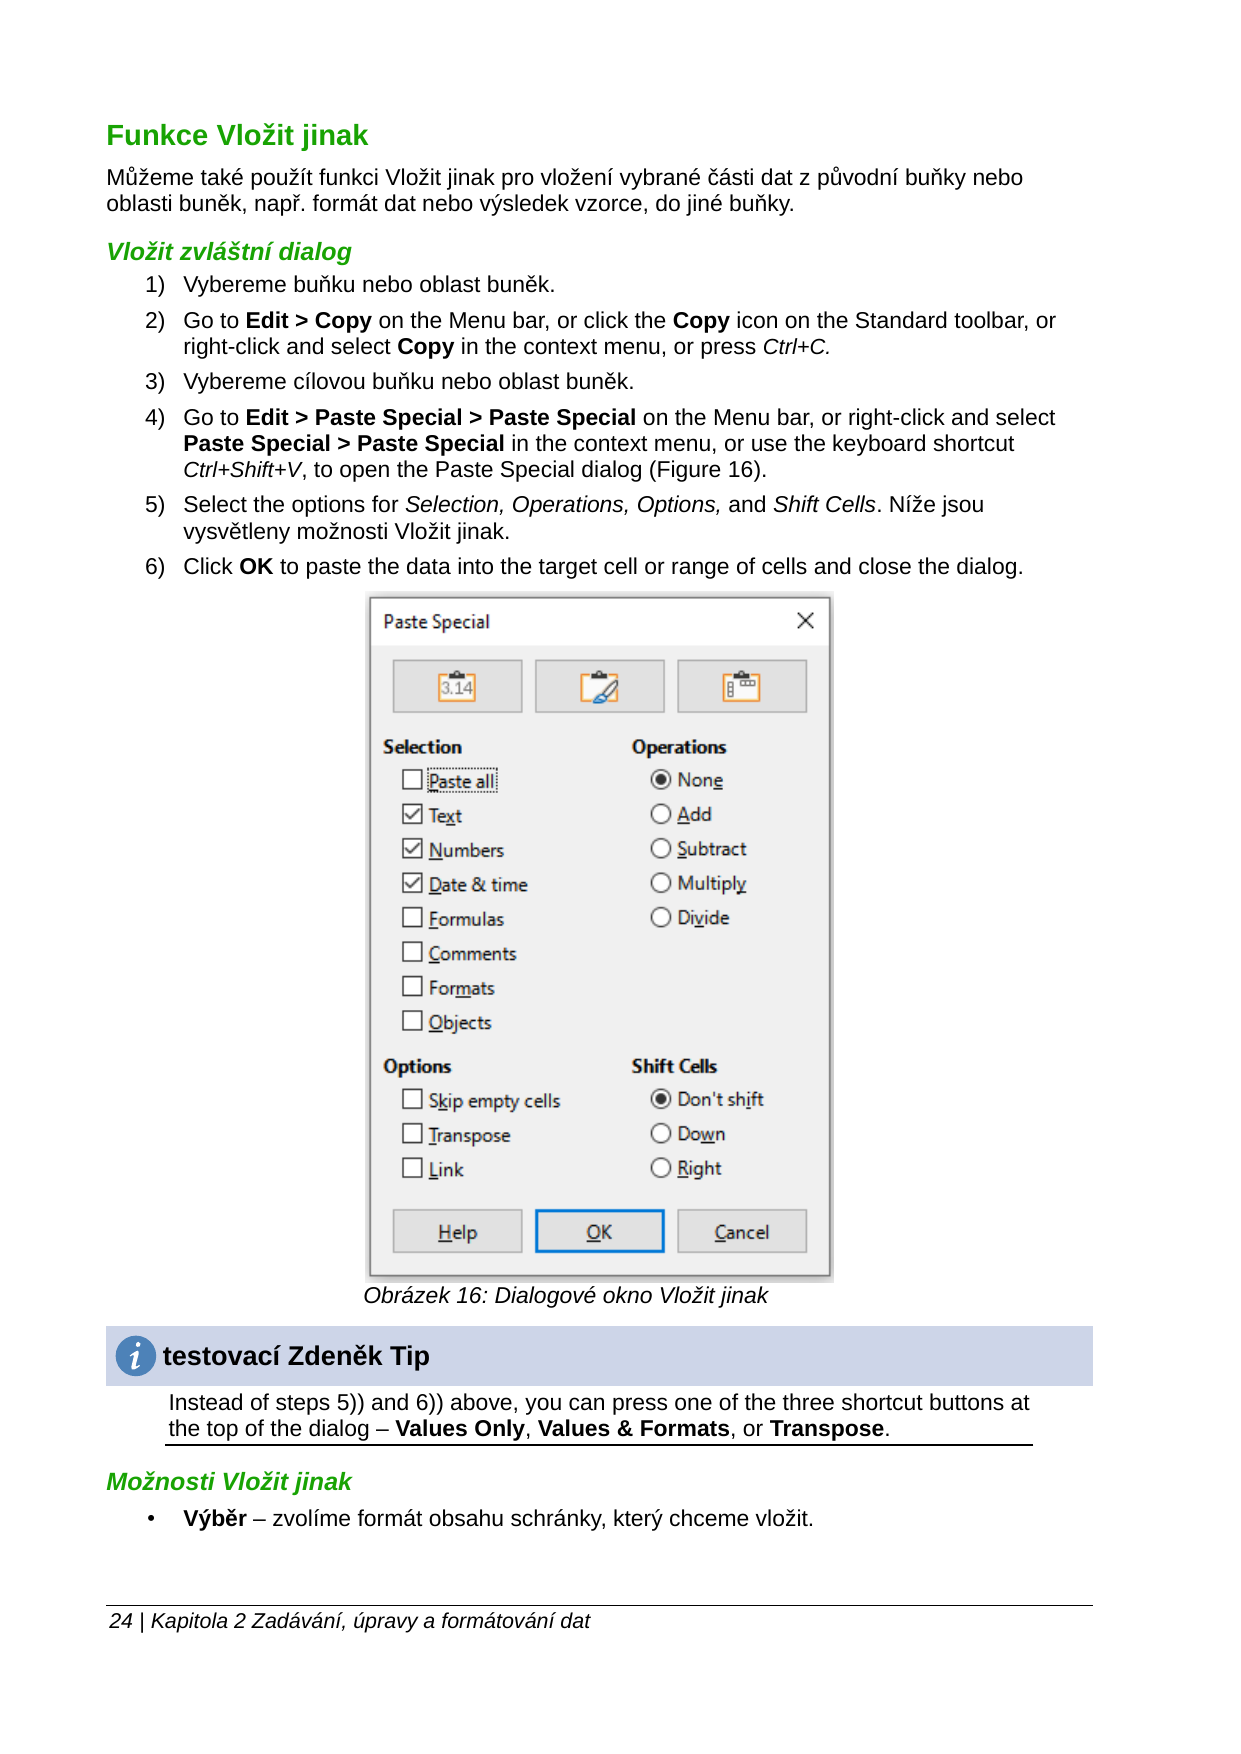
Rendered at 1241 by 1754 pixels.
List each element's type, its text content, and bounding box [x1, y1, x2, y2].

list Výběr – zvolíme formát obsahu schránky, který chceme vložit. [144, 1502, 1093, 1534]
text Instead of steps 5) and 6) above, you can press one of the three shortcut buttons at the top of the dialog – Values Only, Values & Formats, or Transpose. [165, 1386, 1033, 1444]
subtitle Vložit zvláštní dialog [106, 237, 1093, 266]
list Select the options for Selection, Operations, Options, and Shift Cells. Níže jsou vysvětleny možnosti Vložit jinak. [165, 491, 1093, 544]
list Vybereme cílovou buňku nebo oblast buněk. [165, 368, 1093, 394]
list Go to Edit > Paste Special > Paste Special on the Menu bar, or right-click and select Paste Special > Paste Special in the context menu, or use the keyboard shortcut Ctrl+Shift+V, to open the Paste Special dialog (Figure 16). [165, 403, 1093, 482]
subtitle Možnosti Vložit jinak [106, 1467, 1093, 1496]
text Můžeme také použít funkci Vložit jinak pro vložení vybrané části dat z původní buňky nebo oblasti buněk, např. formát dat nebo výsledek vzorce, do jiné buňky. [106, 163, 1093, 216]
list Vybereme buňku nebo oblast buněk. [165, 271, 1093, 298]
subtitle Funkce Vložit jinak [106, 118, 1093, 152]
subtitle testovací Zdeněk Tip [106, 1326, 1093, 1386]
text Obrázek 16: Dialogové okno Vložit jinak [363, 591, 836, 1308]
list Go to Edit > Copy on the Menu bar, or click the Copy icon on the Standard toolbar, or right-click and select Copy in the context menu, or press Ctrl+C. [165, 307, 1093, 359]
list Click OK to paste the data into the target cell or range of cells and close the dialog. [165, 553, 1093, 579]
picture [365, 591, 834, 1283]
